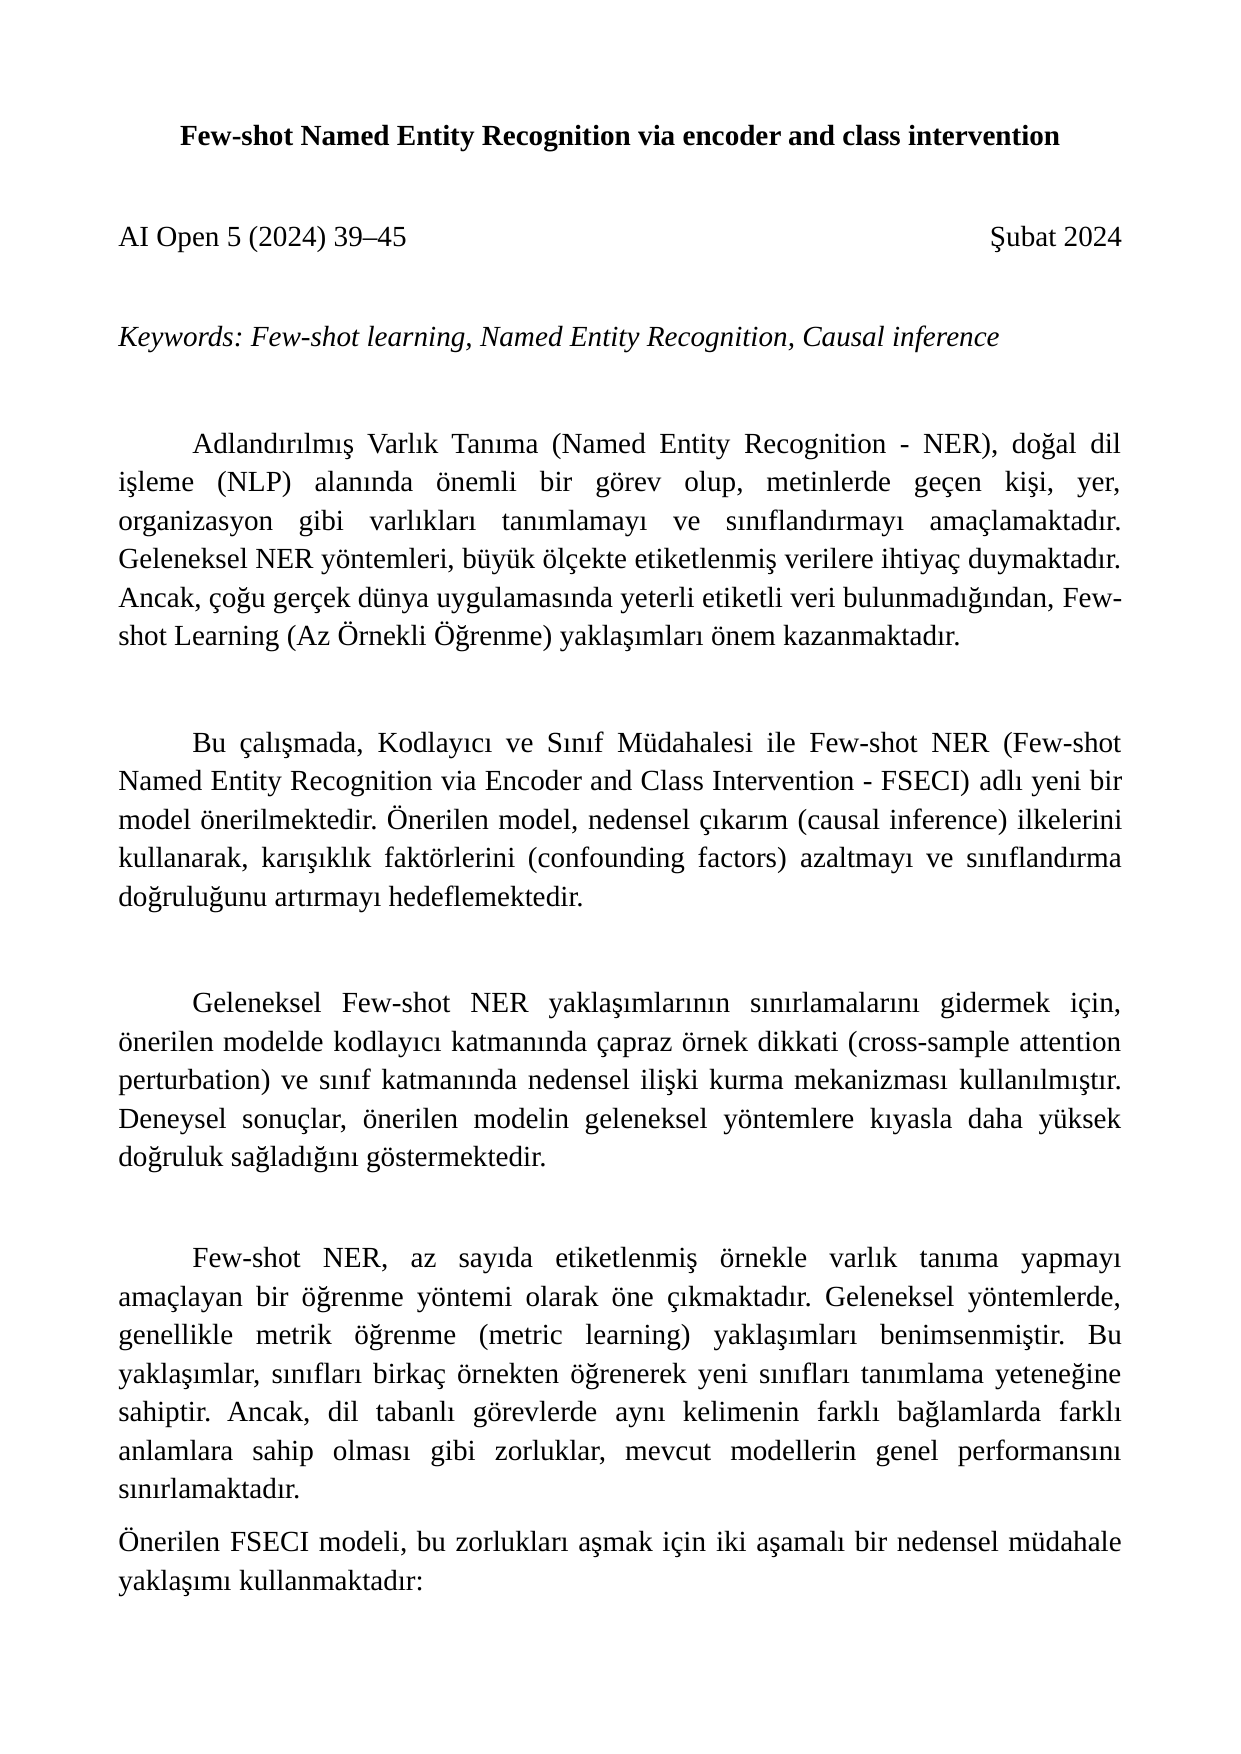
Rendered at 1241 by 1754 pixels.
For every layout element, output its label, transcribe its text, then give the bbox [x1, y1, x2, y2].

text Few-shot NER, az sayıda etiketlenmiş örnekle varlık tanıma yapmayı amaçlayan bir öğrenme yöntemi olarak öne çıkmaktadır. Geleneksel yöntemlerde, genellikle metrik öğrenme (metric learning) yaklaşımları benimsenmiştir. Bu yaklaşımlar, sınıfları birkaç örnekten öğrenerek yeni sınıfları tanımlama yeteneğine sahiptir. Ancak, dil tabanlı görevlerde aynı kelimenin farklı bağlamlarda farklı anlamlara sahip olması gibi zorluklar, mevcut modellerin genel performansını sınırlamaktadır. [118, 1240, 1122, 1505]
text Bu çalışmada, Kodlayıcı ve Sınıf Müdahalesi ile Few-shot NER (Few-shot Named Entity Recognition via Encoder and Class Intervention - FSECI) adlı yeni bir model önerilmektedir. Önerilen model, nedensel çıkarım (causal inference) ilkelerini kullanarak, karışıklık faktörlerini (confounding factors) azaltmayı ve sınıflandırma doğruluğunu artırmayı hedeflemektedir. [118, 725, 1122, 912]
text Önerilen FSECI modeli, bu zorlukları aşmak için iki aşamalı bir nedensel müdahale yaklaşımı kullanmaktadır: [118, 1524, 1122, 1597]
text Keywords: Few-shot learning, Named Entity Recognition, Causal inference [118, 319, 1122, 353]
text AI Open 5 (2024) 39–45 Şubat 2024 [118, 219, 1122, 252]
text Adlandırılmış Varlık Tanıma (Named Entity Recognition - NER), doğal dil işleme (NLP) alanında önemli bir görev olup, metinlerde geçen kişi, yer, organizasyon gibi varlıkları tanımlamayı ve sınıflandırmayı amaçlamaktadır. Geleneksel NER yöntemleri, büyük ölçekte etiketlenmiş verilere ihtiyaç duymaktadır. Ancak, çoğu gerçek dünya uygulamasında yeterli etiketli veri bulunmadığından, Few-shot Learning (Az Örnekli Öğrenme) yaklaşımları önem kazanmaktadır. [118, 426, 1122, 652]
text Geleneksel Few-shot NER yaklaşımlarının sınırlamalarını gidermek için, önerilen modelde kodlayıcı katmanında çapraz örnek dikkati (cross-sample attention perturbation) ve sınıf katmanında nedensel ilişki kurma mekanizması kullanılmıştır. Deneysel sonuçlar, önerilen modelin geleneksel yöntemlere kıyasla daha yüksek doğruluk sağladığını göstermektedir. [118, 985, 1122, 1173]
text Few-shot Named Entity Recognition via encoder and class intervention [118, 118, 1122, 152]
